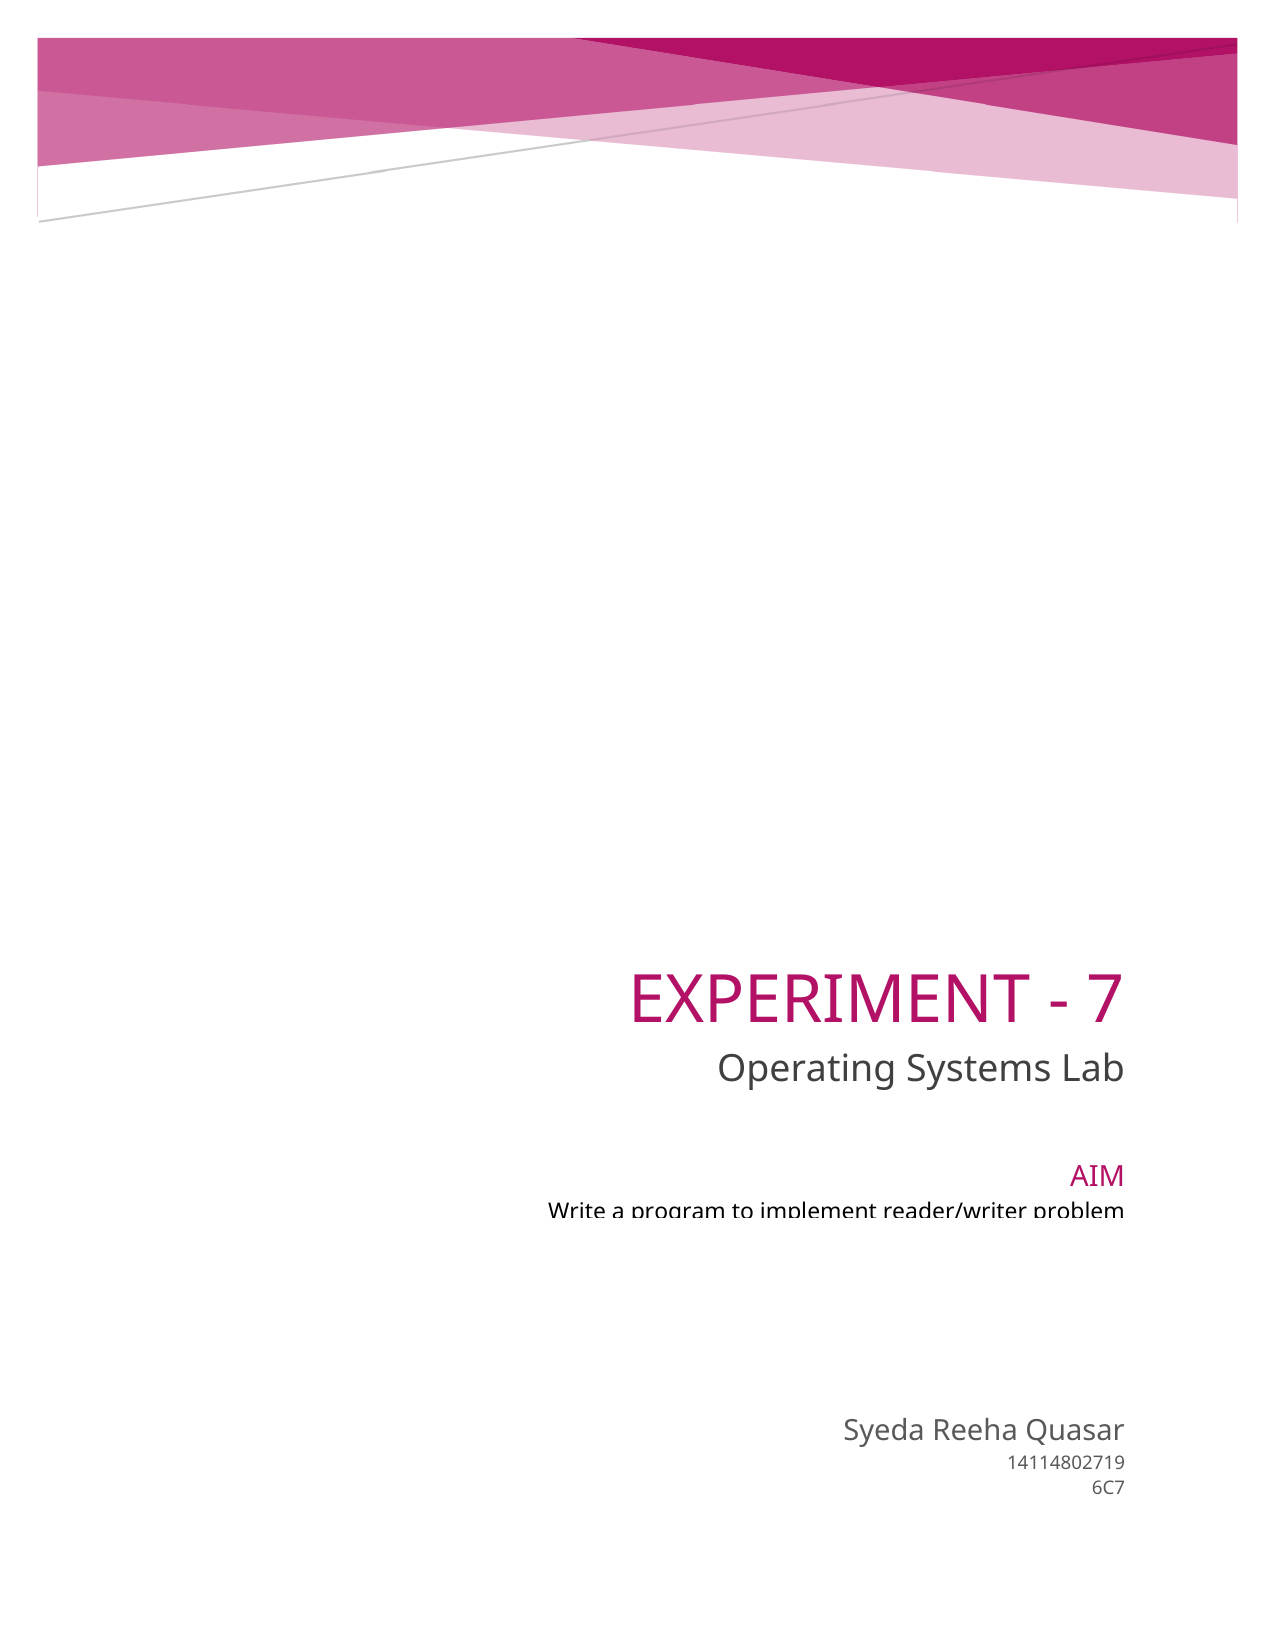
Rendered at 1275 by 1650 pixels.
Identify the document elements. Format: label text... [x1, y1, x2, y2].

text 14114802719 [300, 1449, 1125, 1474]
text Syeda Reeha Quasar [300, 1409, 1125, 1449]
text 6C7 [300, 1474, 1125, 1500]
text AIM [300, 1155, 1125, 1195]
text Write a program to implement reader/writer problem using semaphore. [492, 1195, 1125, 1217]
text Experiment - 7 [300, 951, 1125, 1042]
text Operating Systems Lab [300, 1042, 1125, 1093]
